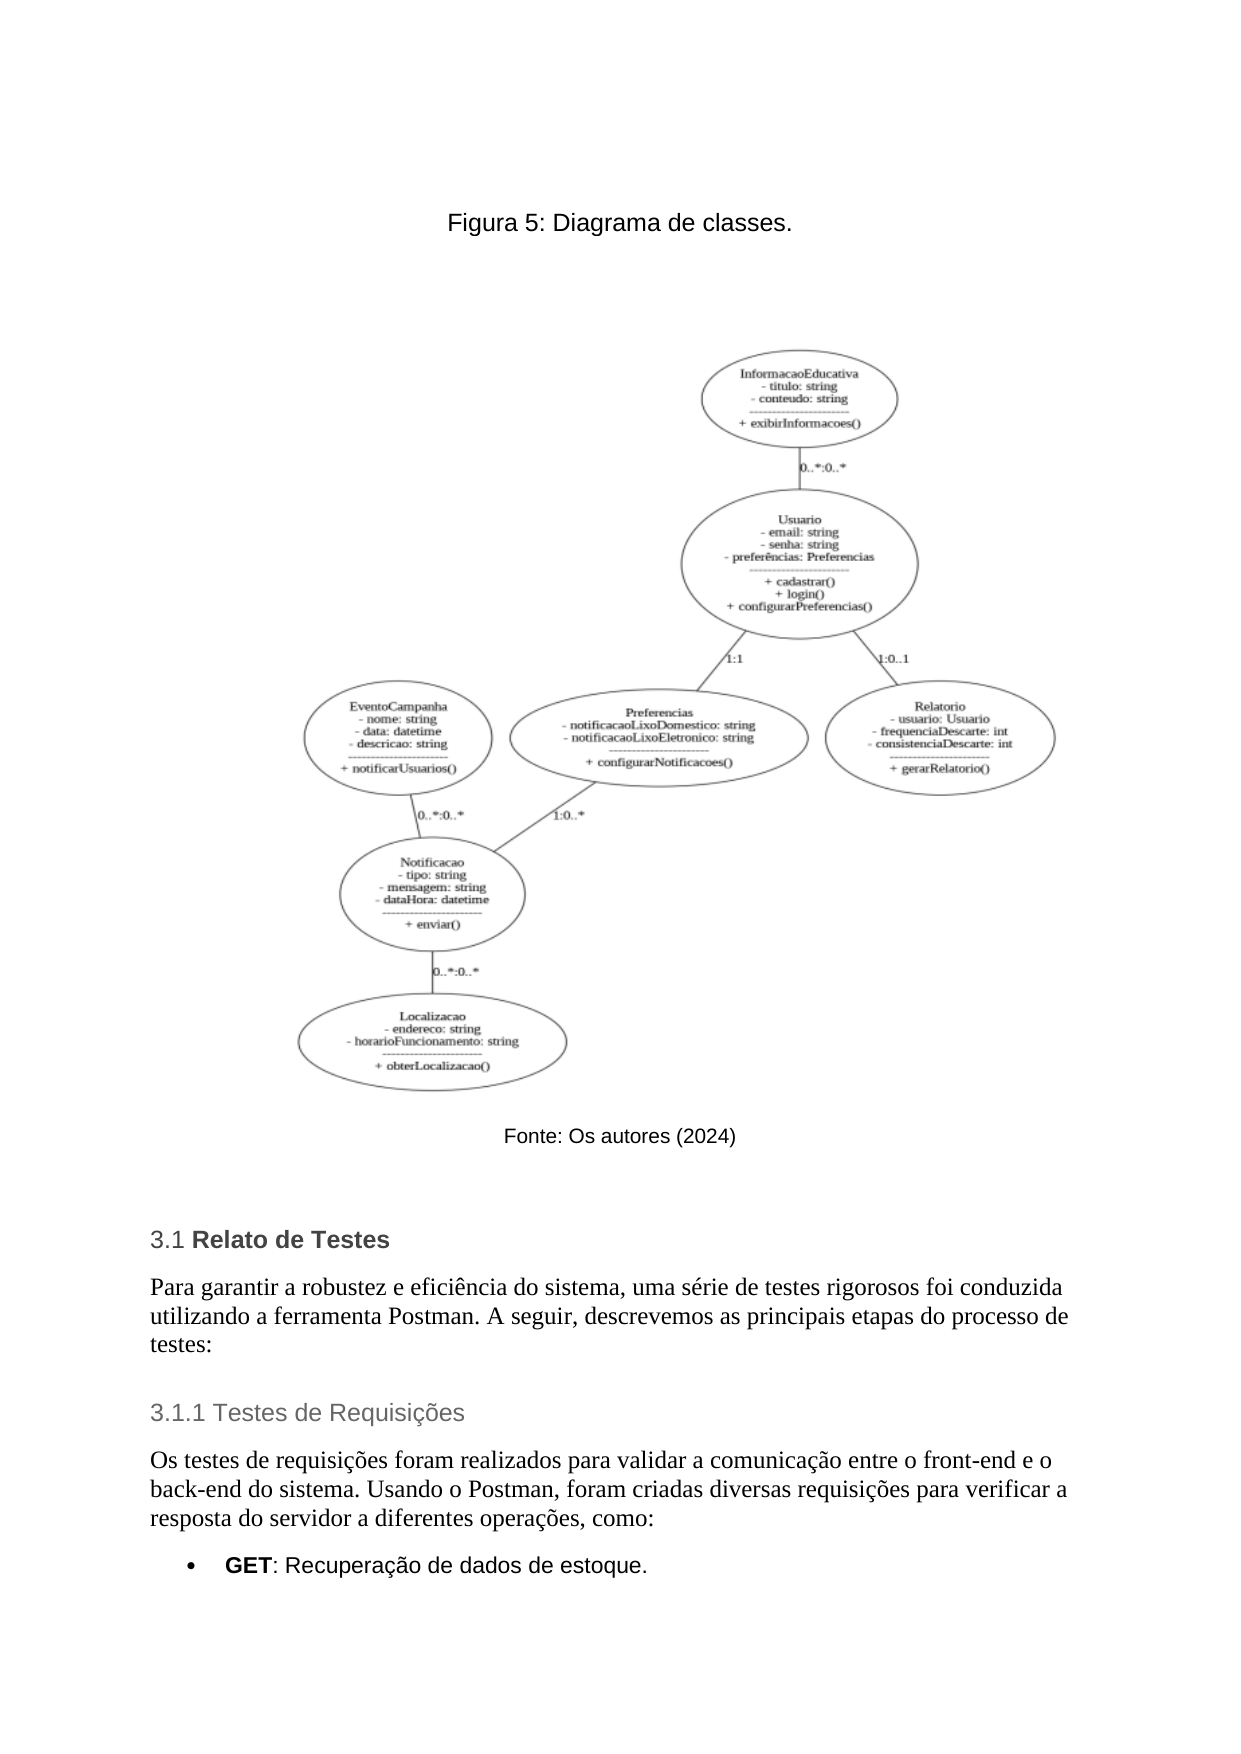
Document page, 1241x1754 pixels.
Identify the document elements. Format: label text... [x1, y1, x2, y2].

text Os testes de requisições foram realizados para validar a comunicação entre o front-end e o back-end do sistema. Usando o Postman, foram criadas diversas requisições para verificar a resposta do servidor a diferentes operações, como: [150, 1445, 1090, 1532]
subtitle 3.1.1 Testes de Requisições [150, 1398, 1090, 1427]
subtitle 3.1 Relato de Testes [150, 1224, 1090, 1253]
text Fonte: Os autores (2024) [150, 1125, 1090, 1148]
text Figura 5: Diagrama de classes. [150, 207, 1090, 236]
text Para garantir a robustez e eficiência do sistema, uma série de testes rigorosos foi conduzida utilizando a ferramenta Postman. A seguir, descrevemos as principais etapas do processo de testes: [150, 1272, 1090, 1358]
list GET: Recuperação de dados de estoque. [187, 1552, 1090, 1579]
